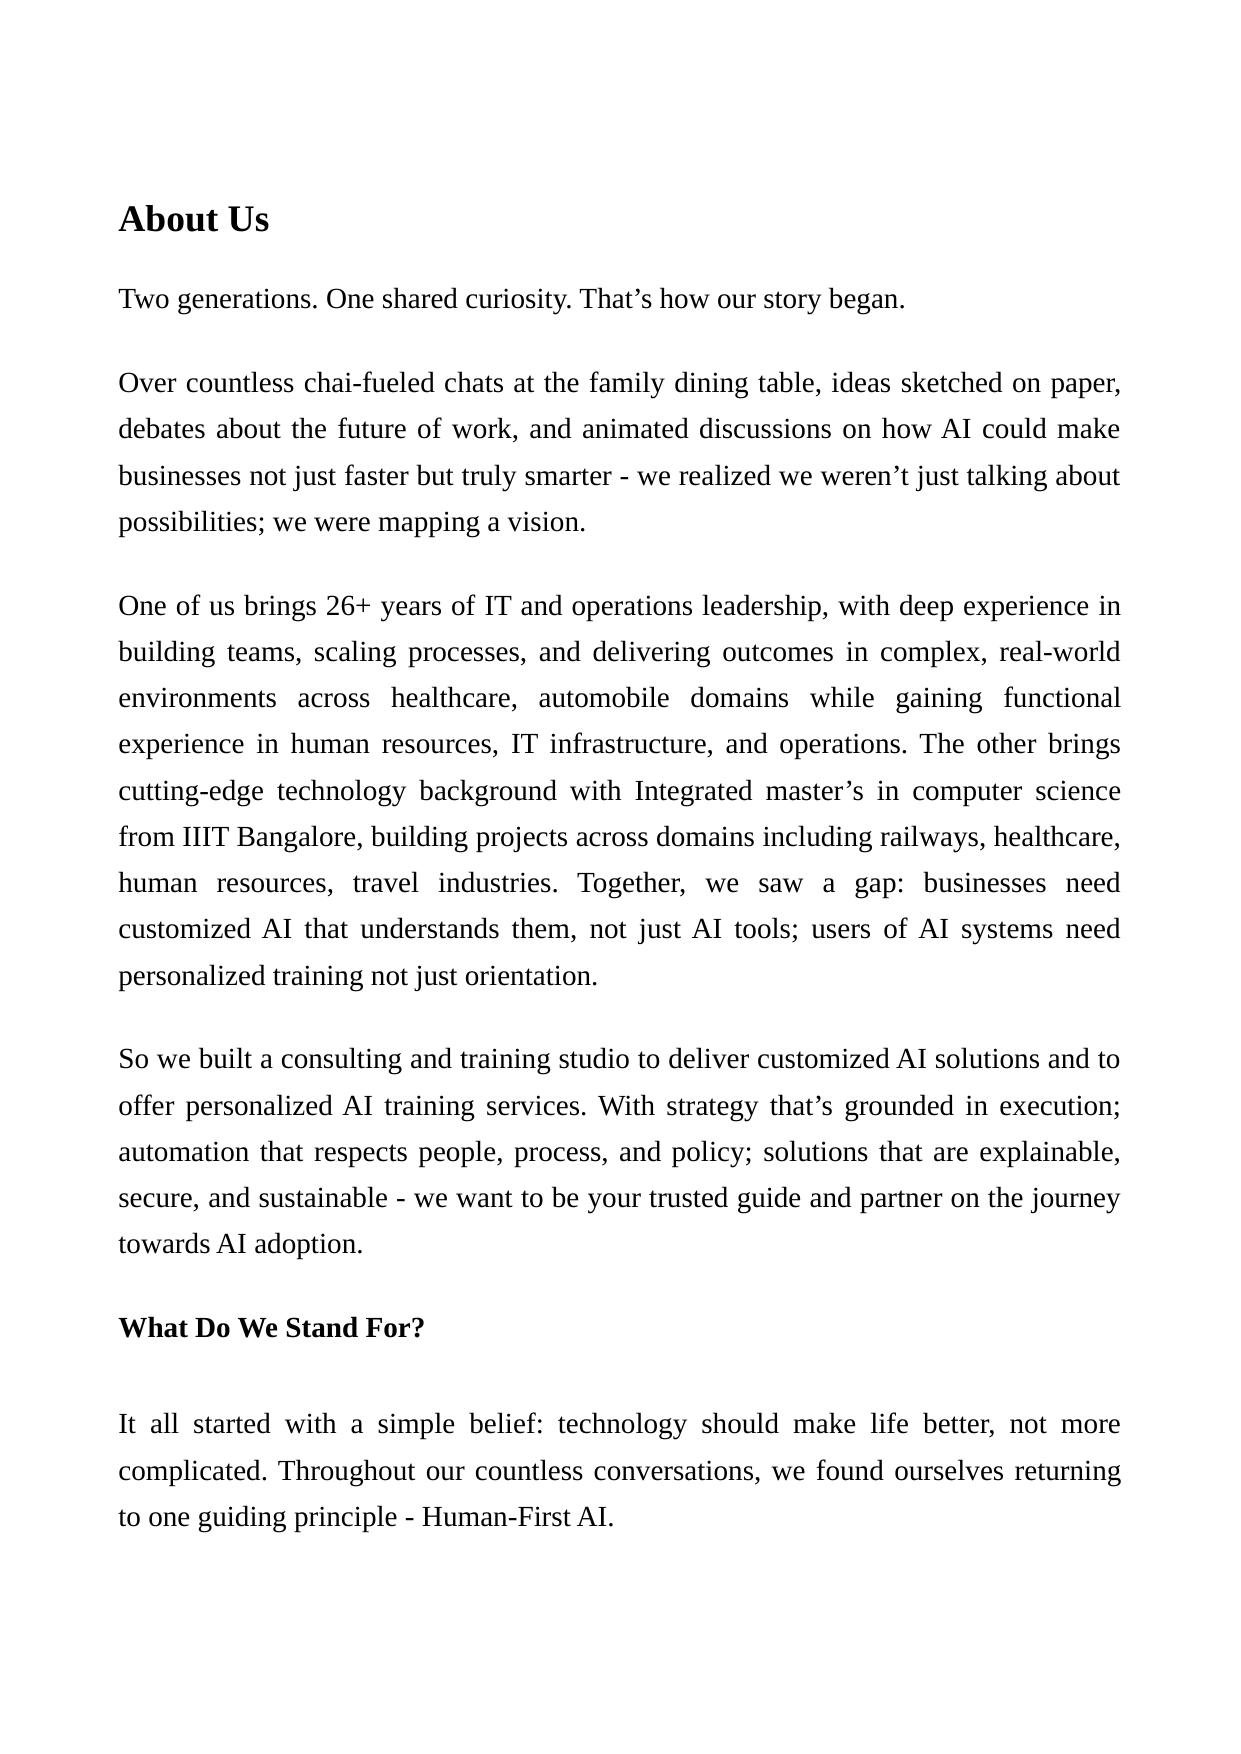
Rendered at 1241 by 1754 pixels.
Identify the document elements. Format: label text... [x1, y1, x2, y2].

text One of us brings 26+ years of IT and operations leadership, with deep experience in building teams, scaling processes, and delivering outcomes in complex, real-world environments across healthcare, automobile domains while gaining functional experience in human resources, IT infrastructure, and operations. The other brings cutting-edge technology background with Integrated master’s in computer science from IIIT Bangalore, building projects across domains including railways, healthcare, human resources, travel industries. Together, we saw a gap: businesses need customized AI that understands them, not just AI tools; users of AI systems need personalized training not just orientation. [118, 588, 1122, 991]
text So we built a consulting and training studio to deliver customized AI solutions and to offer personalized AI training services. With strategy that’s grounded in execution; automation that respects people, process, and policy; solutions that are explainable, secure, and sustainable - we want to be your trusted guide and partner on the journey towards AI adoption. [118, 1041, 1122, 1260]
text It all started with a simple belief: technology should make life better, not more complicated. Throughout our countless conversations, we found ourselves returning to one guiding principle - Human-First AI. [118, 1406, 1122, 1532]
text About Us [118, 197, 1122, 240]
text What Do We Stand For? [118, 1310, 1122, 1344]
text Two generations. One shared curiosity. That’s how our story began. [118, 281, 1122, 315]
text Over countless chai-fueled chats at the family dining table, ideas sketched on paper, debates about the future of work, and animated discussions on how AI could make businesses not just faster but truly smarter - we realized we weren’t just talking about possibilities; we were mapping a vision. [118, 365, 1122, 537]
